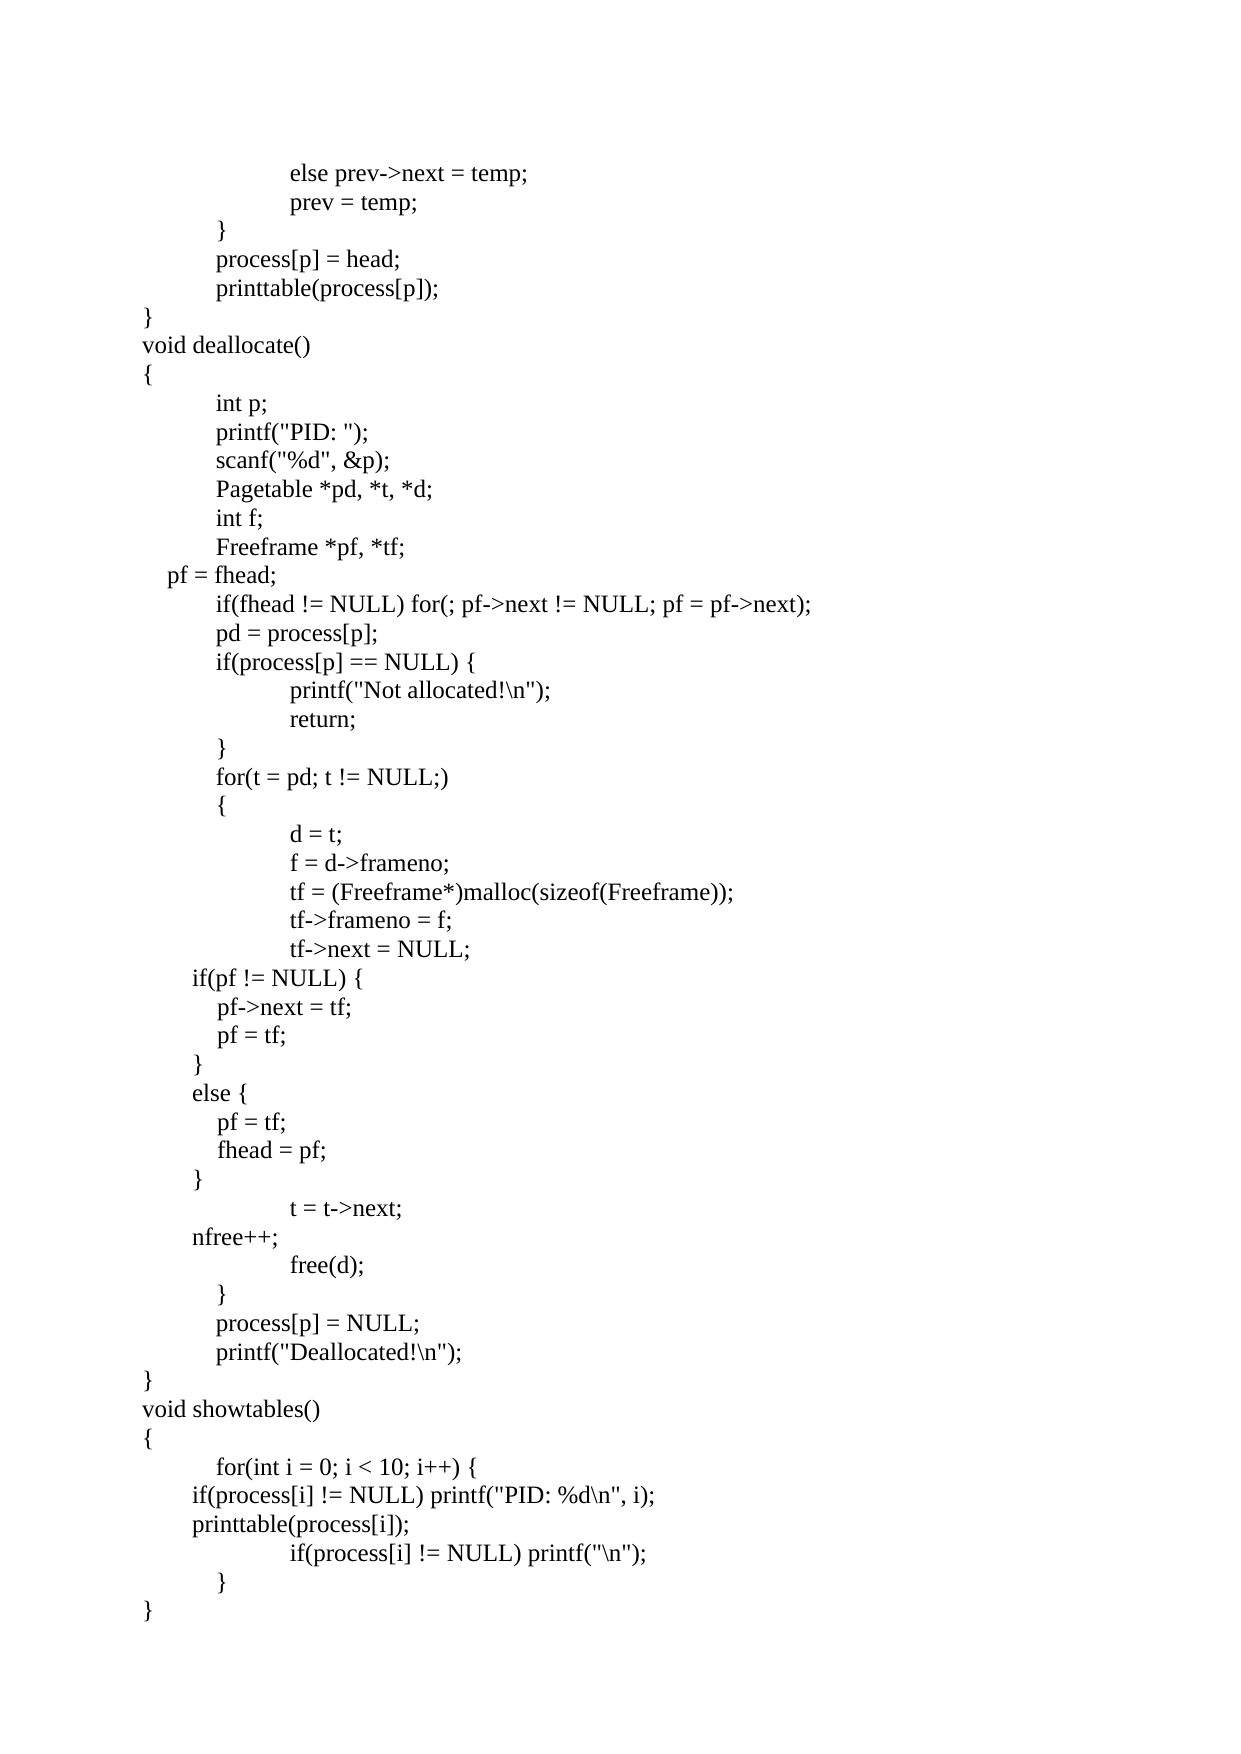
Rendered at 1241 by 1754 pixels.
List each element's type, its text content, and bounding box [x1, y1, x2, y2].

text for(t = pd; t != NULL;) [142, 762, 1122, 790]
text printf("Not allocated!\n"); [142, 675, 1122, 704]
text } [142, 733, 1122, 762]
text scanf("%d", &p); [142, 445, 1122, 474]
text f = d->frameno; [142, 848, 1122, 877]
text tf = (Freeframe*)malloc(sizeof(Freeframe)); [142, 877, 1122, 905]
text { [142, 359, 1122, 388]
text printf("Deallocated!\n"); [142, 1337, 1122, 1365]
text for(int i = 0; i < 10; i++) { [142, 1452, 1122, 1480]
text } [142, 215, 1122, 244]
text int f; [142, 503, 1122, 532]
text } [142, 1567, 1122, 1595]
text else prev->next = temp; [142, 158, 1122, 187]
text if(process[i] != NULL) printf("\n"); [142, 1538, 1122, 1567]
text pd = process[p]; [142, 618, 1122, 647]
text { [142, 790, 1122, 819]
text if(process[p] == NULL) { [142, 647, 1122, 675]
text printtable(process[p]); [142, 273, 1122, 302]
text tf->frameno = f; [142, 905, 1122, 934]
text Pagetable *pd, *t, *d; [142, 474, 1122, 503]
text if(fhead != NULL) for(; pf->next != NULL; pf = pf->next); [142, 589, 1122, 618]
text d = t; [142, 819, 1122, 848]
text pf->next = tf; [142, 992, 1122, 1020]
text printf("PID: "); [142, 417, 1122, 445]
text fhead = pf; [142, 1135, 1122, 1164]
text free(d); [142, 1250, 1122, 1279]
text else { [142, 1078, 1122, 1107]
text void showtables() [142, 1394, 1122, 1423]
text void deallocate() [142, 330, 1122, 359]
text nfree++; [142, 1222, 1122, 1250]
text } [142, 1164, 1122, 1193]
text if(process[i] != NULL) printf("PID: %d\n", i); [142, 1480, 1122, 1509]
text process[p] = NULL; [142, 1308, 1122, 1337]
text Freeframe *pf, *tf; [142, 532, 1122, 560]
text pf = fhead; [142, 560, 1122, 589]
text process[p] = head; [142, 244, 1122, 273]
text { [142, 1423, 1122, 1452]
text int p; [142, 388, 1122, 417]
text } [142, 1595, 1122, 1624]
text t = t->next; [142, 1193, 1122, 1222]
text } [142, 1365, 1122, 1394]
text } [142, 302, 1122, 330]
text tf->next = NULL; [142, 934, 1122, 963]
text prev = temp; [142, 187, 1122, 215]
text if(pf != NULL) { [142, 963, 1122, 992]
text return; [142, 704, 1122, 733]
text } [142, 1279, 1122, 1308]
text printtable(process[i]); [142, 1509, 1122, 1538]
text pf = tf; [142, 1107, 1122, 1135]
text } [142, 1049, 1122, 1078]
text pf = tf; [142, 1020, 1122, 1049]
